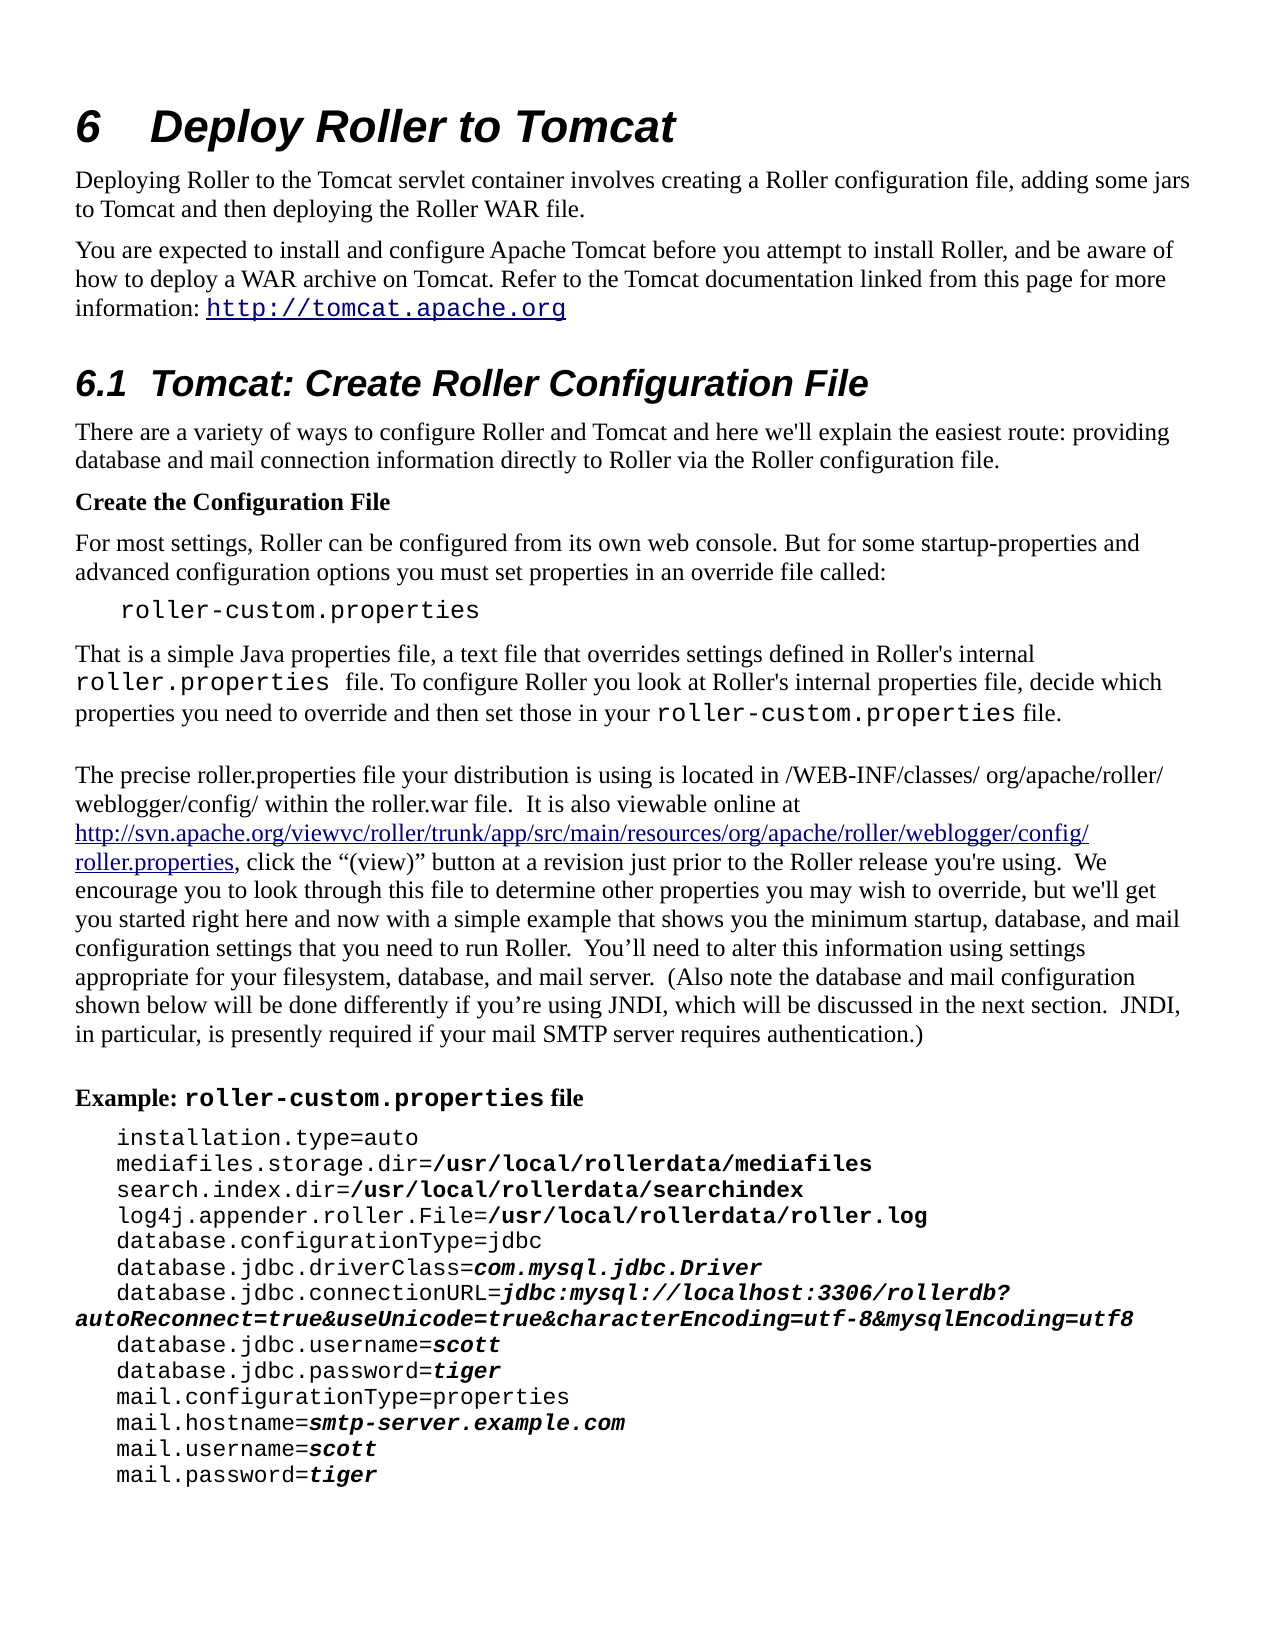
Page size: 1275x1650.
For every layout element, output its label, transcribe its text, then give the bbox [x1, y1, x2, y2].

text mail.configurationType=properties [75, 1386, 1200, 1411]
text database.jdbc.connectionURL=jdbc:mysql://localhost:3306/rollerdb?autoReconnect=true&useUnicode=true&characterEncoding=utf-8&mysqlEncoding=utf8 [75, 1282, 1200, 1334]
text mail.hostname=smtp-server.example.com [75, 1411, 1200, 1437]
text installation.type=auto [75, 1126, 1200, 1152]
text database.jdbc.password=tiger [75, 1359, 1200, 1386]
text There are a variety of ways to configure Roller and Tomcat and here we'll explain the easiest route: providing database and mail connection information directly to Roller via the Roller configuration file. [75, 417, 1200, 474]
text Example: roller-custom.properties file [75, 1083, 1200, 1114]
text The precise roller.properties file your distribution is using is located in /WEB-INF/classes/ org/apache/roller/ weblogger/config/ within the roller.war file. It is also viewable online at http://svn.apache.org/viewvc/roller/trunk/app/src/main/resources/org/apache/roller/weblogger/config/roller.properties, click the “(view)” button at a revision just prior to the Roller release you're using. We encourage you to look through this file to determine other properties you may wish to override, but we'll get you started right here and now with a simple example that shows you the minimum startup, database, and mail configuration settings that you need to run Roller. You’ll need to alter this information using settings appropriate for your filesystem, database, and mail server. (Also note the database and mail configuration shown below will be done differently if you’re using JNDI, which will be discussed in the next section. JNDI, in particular, is presently required if your mail SMTP server requires authentication.) [75, 761, 1200, 1048]
text You are expected to install and configure Apache Tomcat before you attempt to install Roller, and be aware of how to deploy a WAR archive on Tomcat. Refer to the Tomcat documentation linked from this page for more information: http://tomcat.apache.org [75, 235, 1200, 323]
text roller-custom.properties [75, 598, 1200, 626]
text search.index.dir=/usr/local/rollerdata/searchindex [75, 1178, 1200, 1204]
text mail.username=scott [75, 1437, 1200, 1463]
text database.jdbc.driverClass=com.mysql.jdbc.Driver [75, 1256, 1200, 1282]
subtitle Tomcat: Create Roller Configuration File [75, 361, 1200, 404]
text database.jdbc.username=scott [75, 1334, 1200, 1359]
text database.configurationType=jdbc [75, 1230, 1200, 1256]
text mail.password=tiger [75, 1463, 1200, 1489]
text For most settings, Roller can be configured from its own web console. But for some startup-properties and advanced configuration options you must set properties in an override file called: [75, 528, 1200, 585]
text mediafiles.storage.dir=/usr/local/rollerdata/mediafiles [75, 1152, 1200, 1178]
text Create the Configuration File [75, 487, 1200, 515]
text Deploying Roller to the Tomcat servlet container involves creating a Roller configuration file, adding some jars to Tomcat and then deploying the Roller WAR file. [75, 165, 1200, 223]
subtitle Deploy Roller to Tomcat [75, 100, 1200, 153]
text log4j.appender.roller.File=/usr/local/rollerdata/roller.log [75, 1204, 1200, 1230]
text That is a simple Java properties file, a text file that overrides settings defined in Roller's internal roller.properties file. To configure Roller you look at Roller's internal properties file, decide which properties you need to override and then set those in your roller-custom.properties file. [75, 639, 1200, 729]
